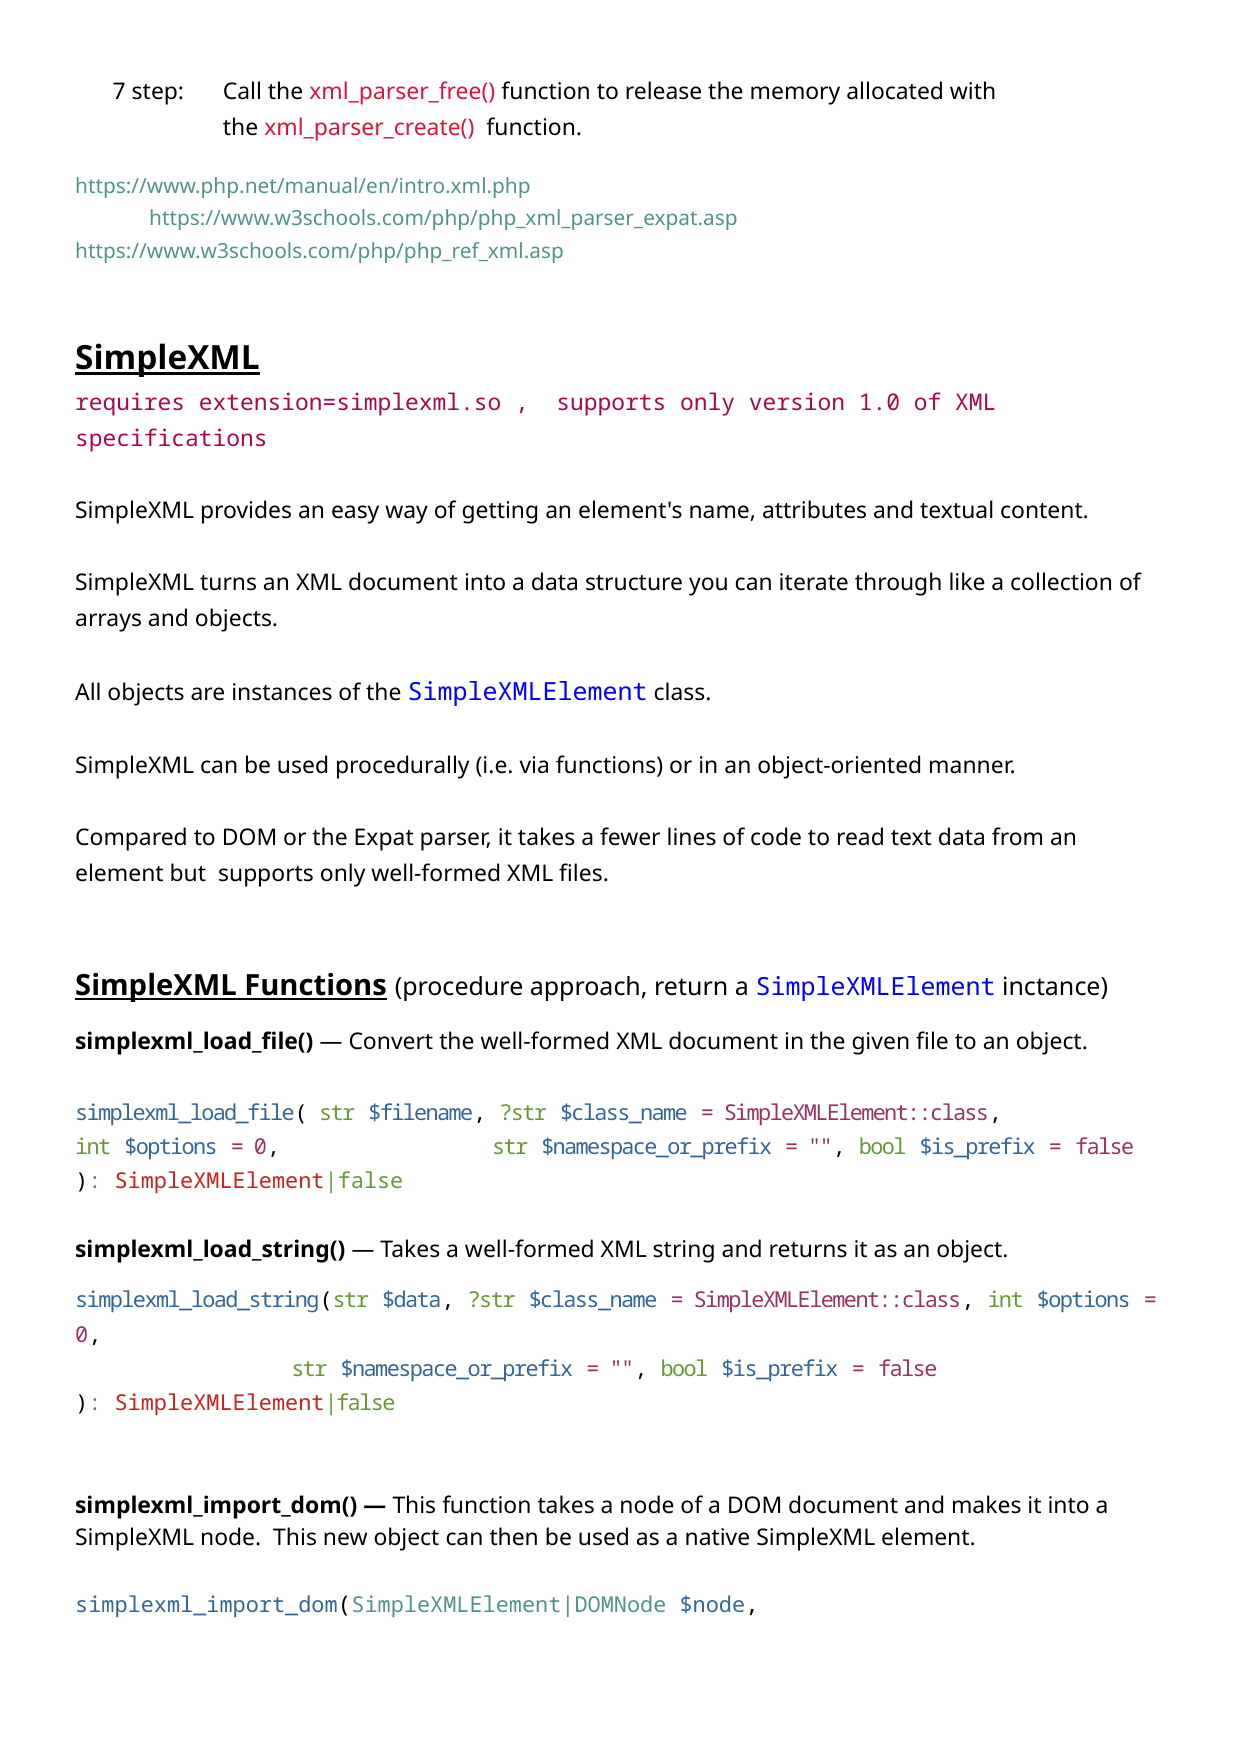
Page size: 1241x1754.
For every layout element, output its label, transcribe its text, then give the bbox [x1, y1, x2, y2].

text simplexml_import_dom(SimpleXMLElement|DOMNode $node, [75, 1588, 1166, 1619]
text Compared to DOM or the Expat parser, it takes a fewer lines of code to read text data from an element but supports only well-formed XML files. [75, 821, 1166, 888]
text requires extension=simplexml.so , supports only version 1.0 of XML specifications [75, 386, 1166, 453]
text simplexml_load_file( str $filename, ?str $class_name = SimpleXMLElement::class, int $options = 0, str $namespace_or_prefix = "", bool $is_prefix = false ): SimpleXMLElement|false [75, 1097, 1166, 1195]
text All objects are instances of the SimpleXMLElement class. [75, 673, 1166, 708]
text SimpleXML Functions (procedure approach, return a SimpleXMLElement inctance) [75, 964, 1166, 1004]
subtitle simplexml_import_dom() — This function takes a node of a DOM document and makes it into a SimpleXML node. This new object can then be used as a native SimpleXML element. [75, 1489, 1166, 1552]
text SimpleXML [75, 334, 1166, 379]
text SimpleXML provides an easy way of getting an element's name, attributes and textual content. [75, 494, 1166, 525]
text simplexml_load_string() — Takes a well-formed XML string and returns it as an object. [75, 1233, 1166, 1265]
text simplexml_load_file() — Convert the well-formed XML document in the given file to an object. [75, 1025, 1166, 1056]
text SimpleXML can be used procedurally (i.e. via functions) or in an object-oriented manner. [75, 749, 1166, 780]
list Call the xml_parser_free() function to release the memory allocated with the xml_parser_create() function. [112, 75, 1166, 142]
text SimpleXML turns an XML document into a data structure you can iterate through like a collection of arrays and objects. [75, 566, 1166, 633]
text simplexml_load_string(str $data, ?str $class_name = SimpleXMLElement::class, int $options = 0, str $namespace_or_prefix = "", bool $is_prefix = false ): SimpleXMLElement|false [75, 1284, 1166, 1417]
text https://www.php.net/manual/en/intro.xml.php https://www.w3schools.com/php/php_xml_parser_expat.asp https://www.w3schools.com/php/php_ref_xml.asp [75, 171, 1166, 264]
